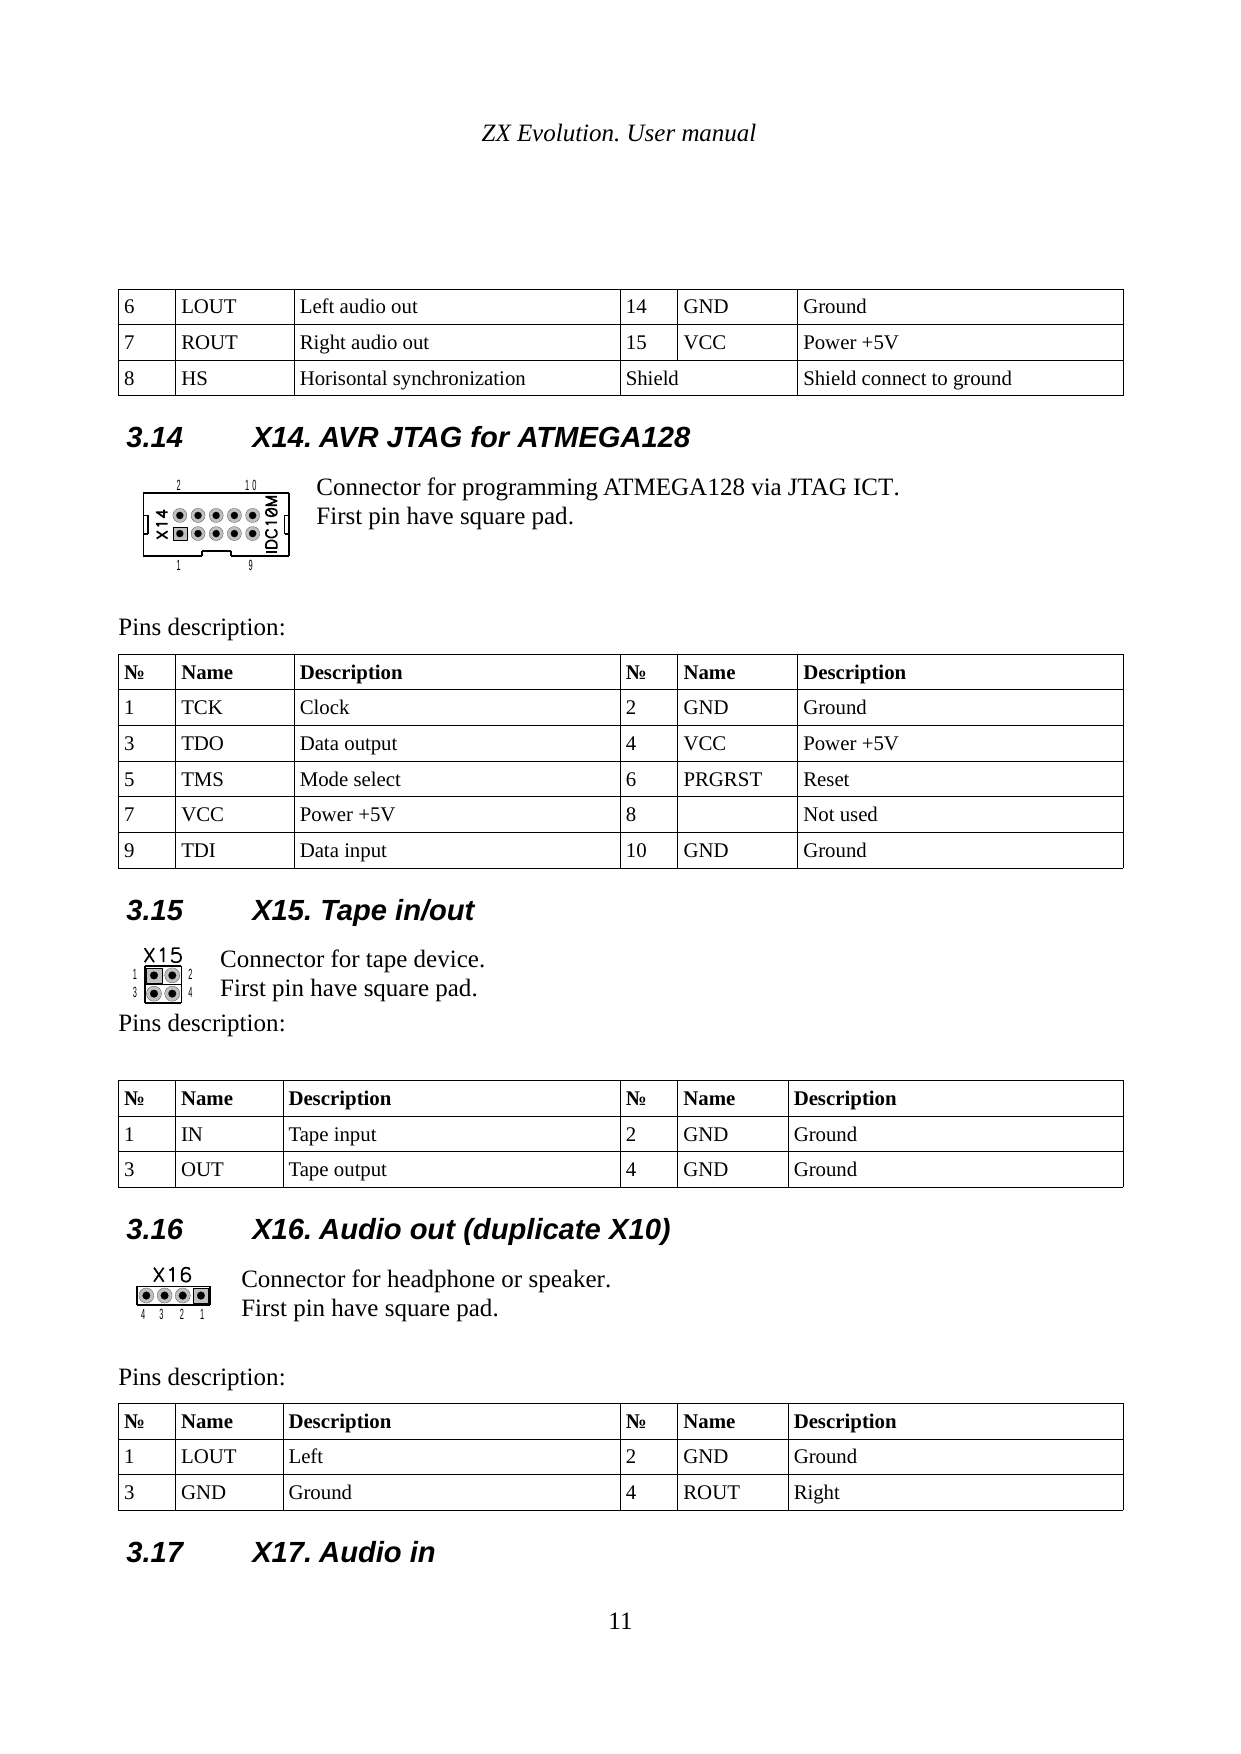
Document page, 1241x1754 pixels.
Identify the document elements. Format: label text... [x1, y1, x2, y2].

table_header № [621, 1081, 677, 1116]
table_cell Right audio out [295, 325, 620, 360]
table_header № [119, 1081, 175, 1116]
table_cell 4 [621, 1152, 677, 1187]
table_cell HS [176, 361, 294, 395]
table_cell VCC [678, 325, 797, 360]
table_cell GND [678, 1152, 788, 1187]
table_cell Not used [798, 797, 1123, 832]
table_cell 1 [119, 1440, 175, 1474]
subtitle X14. AVR JTAG for ATMEGA128 [118, 421, 1122, 454]
table_cell Horisontal synchronization [295, 361, 620, 395]
table_cell TDO [176, 726, 294, 761]
table_cell GND [678, 1117, 788, 1151]
table_cell GND [678, 833, 797, 867]
table_cell Power +5V [295, 797, 620, 832]
table_header № [621, 655, 677, 689]
table_cell 7 [119, 325, 175, 360]
table_cell Power +5V [798, 726, 1123, 761]
table_header [118, 467, 311, 612]
table_cell GND [678, 690, 797, 725]
table_header Description [284, 1081, 620, 1116]
table_cell 2 [621, 690, 677, 725]
table_cell TDI [176, 833, 294, 867]
table_cell Reset [798, 762, 1123, 796]
table_cell Ground [284, 1475, 620, 1510]
table_cell 3 [119, 1152, 175, 1187]
table_cell Ground [798, 833, 1123, 867]
table_header № [621, 1404, 677, 1439]
table_cell 2 [621, 1440, 677, 1474]
table_header Name [176, 1081, 283, 1116]
subtitle X17. Audio in [118, 1535, 1122, 1568]
table_header Name [176, 655, 294, 689]
table_cell 14 [621, 290, 677, 324]
table_cell ROUT [176, 325, 294, 360]
table_cell 15 [621, 325, 677, 360]
table_cell 1 [119, 1117, 175, 1151]
table_header [118, 939, 214, 1008]
table_cell Power +5V [798, 325, 1123, 360]
table_header № [119, 1404, 175, 1439]
table_cell 7 [119, 797, 175, 832]
table_header Description [789, 1404, 1123, 1439]
table_cell Tape input [284, 1117, 620, 1151]
text Pins description: [118, 1008, 1122, 1037]
table_cell VCC [176, 797, 294, 832]
table_cell OUT [176, 1152, 283, 1187]
table_header Description [798, 655, 1123, 689]
table_cell VCC [678, 726, 797, 761]
table_cell 10 [621, 833, 677, 867]
table_header Connector for headphone or speaker. First pin have square pad. [235, 1258, 1123, 1362]
table_header Description [789, 1081, 1123, 1116]
table_cell GND [176, 1475, 283, 1510]
table_cell Data output [295, 726, 620, 761]
table_cell ROUT [678, 1475, 788, 1510]
table_header № [119, 655, 175, 689]
table_header Description [295, 655, 620, 689]
table_cell Shield connect to ground [798, 361, 1123, 395]
table_cell 6 [621, 762, 677, 796]
table_cell 2 [621, 1117, 677, 1151]
table_cell [678, 797, 797, 832]
table_cell Ground [789, 1440, 1123, 1474]
table_cell Right [789, 1475, 1123, 1510]
table_cell 3 [119, 1475, 175, 1510]
table_cell 8 [119, 361, 175, 395]
subtitle X16. Audio out (duplicate X10) [118, 1212, 1122, 1246]
table_cell 6 [119, 290, 175, 324]
table_cell IN [176, 1117, 283, 1151]
table_header Connector for programming ATMEGA128 via JTAG ICT. First pin have square pad. [311, 467, 1123, 612]
table_header Name [176, 1404, 283, 1439]
table_cell 4 [621, 726, 677, 761]
table_cell Ground [798, 290, 1123, 324]
table_header Connector for tape device. First pin have square pad. [214, 939, 1123, 1008]
table_cell Ground [798, 690, 1123, 725]
table_cell LOUT [176, 1440, 283, 1474]
table_header Description [284, 1404, 620, 1439]
table_cell Clock [295, 690, 620, 725]
table_cell 8 [621, 797, 677, 832]
subtitle X15. Tape in/out [118, 893, 1122, 926]
table_cell Ground [789, 1152, 1123, 1187]
table_header [118, 1258, 235, 1362]
table_cell TCK [176, 690, 294, 725]
table_cell Left [284, 1440, 620, 1474]
text Pins description: [118, 1362, 1122, 1391]
table_cell Data input [295, 833, 620, 867]
table_header Name [678, 1404, 788, 1439]
table_cell Shield [621, 361, 797, 395]
table_cell TMS [176, 762, 294, 796]
table_cell 3 [119, 726, 175, 761]
table_cell 1 [119, 690, 175, 725]
table_cell GND [678, 1440, 788, 1474]
table_cell Mode select [295, 762, 620, 796]
table_cell Tape output [284, 1152, 620, 1187]
table_cell LOUT [176, 290, 294, 324]
table_header Name [678, 655, 797, 689]
table_cell 9 [119, 833, 175, 867]
table_cell PRGRST [678, 762, 797, 796]
table_cell 4 [621, 1475, 677, 1510]
table_cell GND [678, 290, 797, 324]
table_cell 5 [119, 762, 175, 796]
table_cell Left audio out [295, 290, 620, 324]
table_header Name [678, 1081, 788, 1116]
text Pins description: [118, 612, 1122, 641]
table_cell Ground [789, 1117, 1123, 1151]
